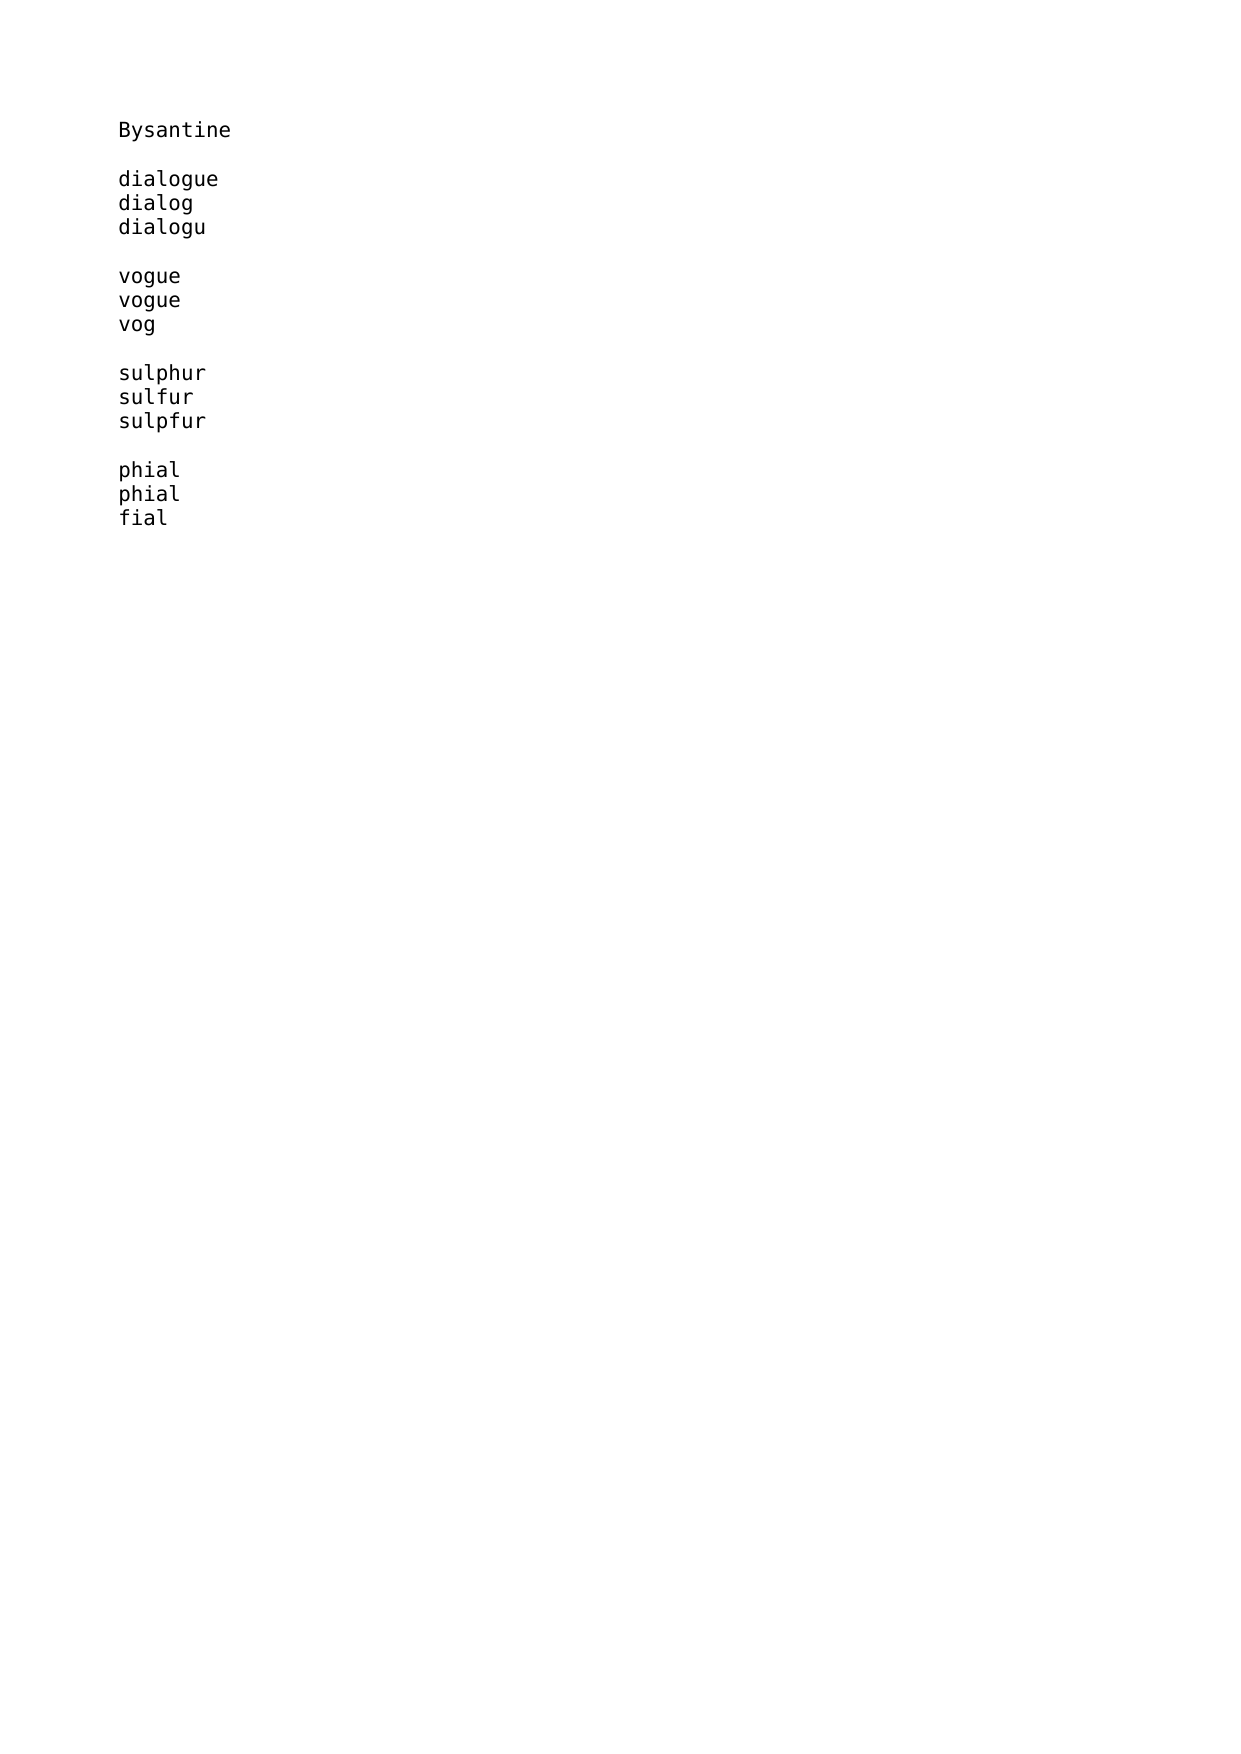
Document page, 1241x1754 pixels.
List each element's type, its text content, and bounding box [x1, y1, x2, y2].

text fial [118, 506, 1122, 531]
text sulphur [118, 361, 1122, 385]
text vog [118, 312, 1122, 337]
text vogue [118, 288, 1122, 312]
text dialogu [118, 215, 1122, 239]
text sulfur [118, 385, 1122, 409]
text dialogue [118, 167, 1122, 191]
text sulpfur [118, 409, 1122, 434]
text dialog [118, 191, 1122, 215]
text vogue [118, 264, 1122, 288]
text Bysantine [118, 118, 1122, 142]
text phial [118, 458, 1122, 482]
text phial [118, 482, 1122, 506]
